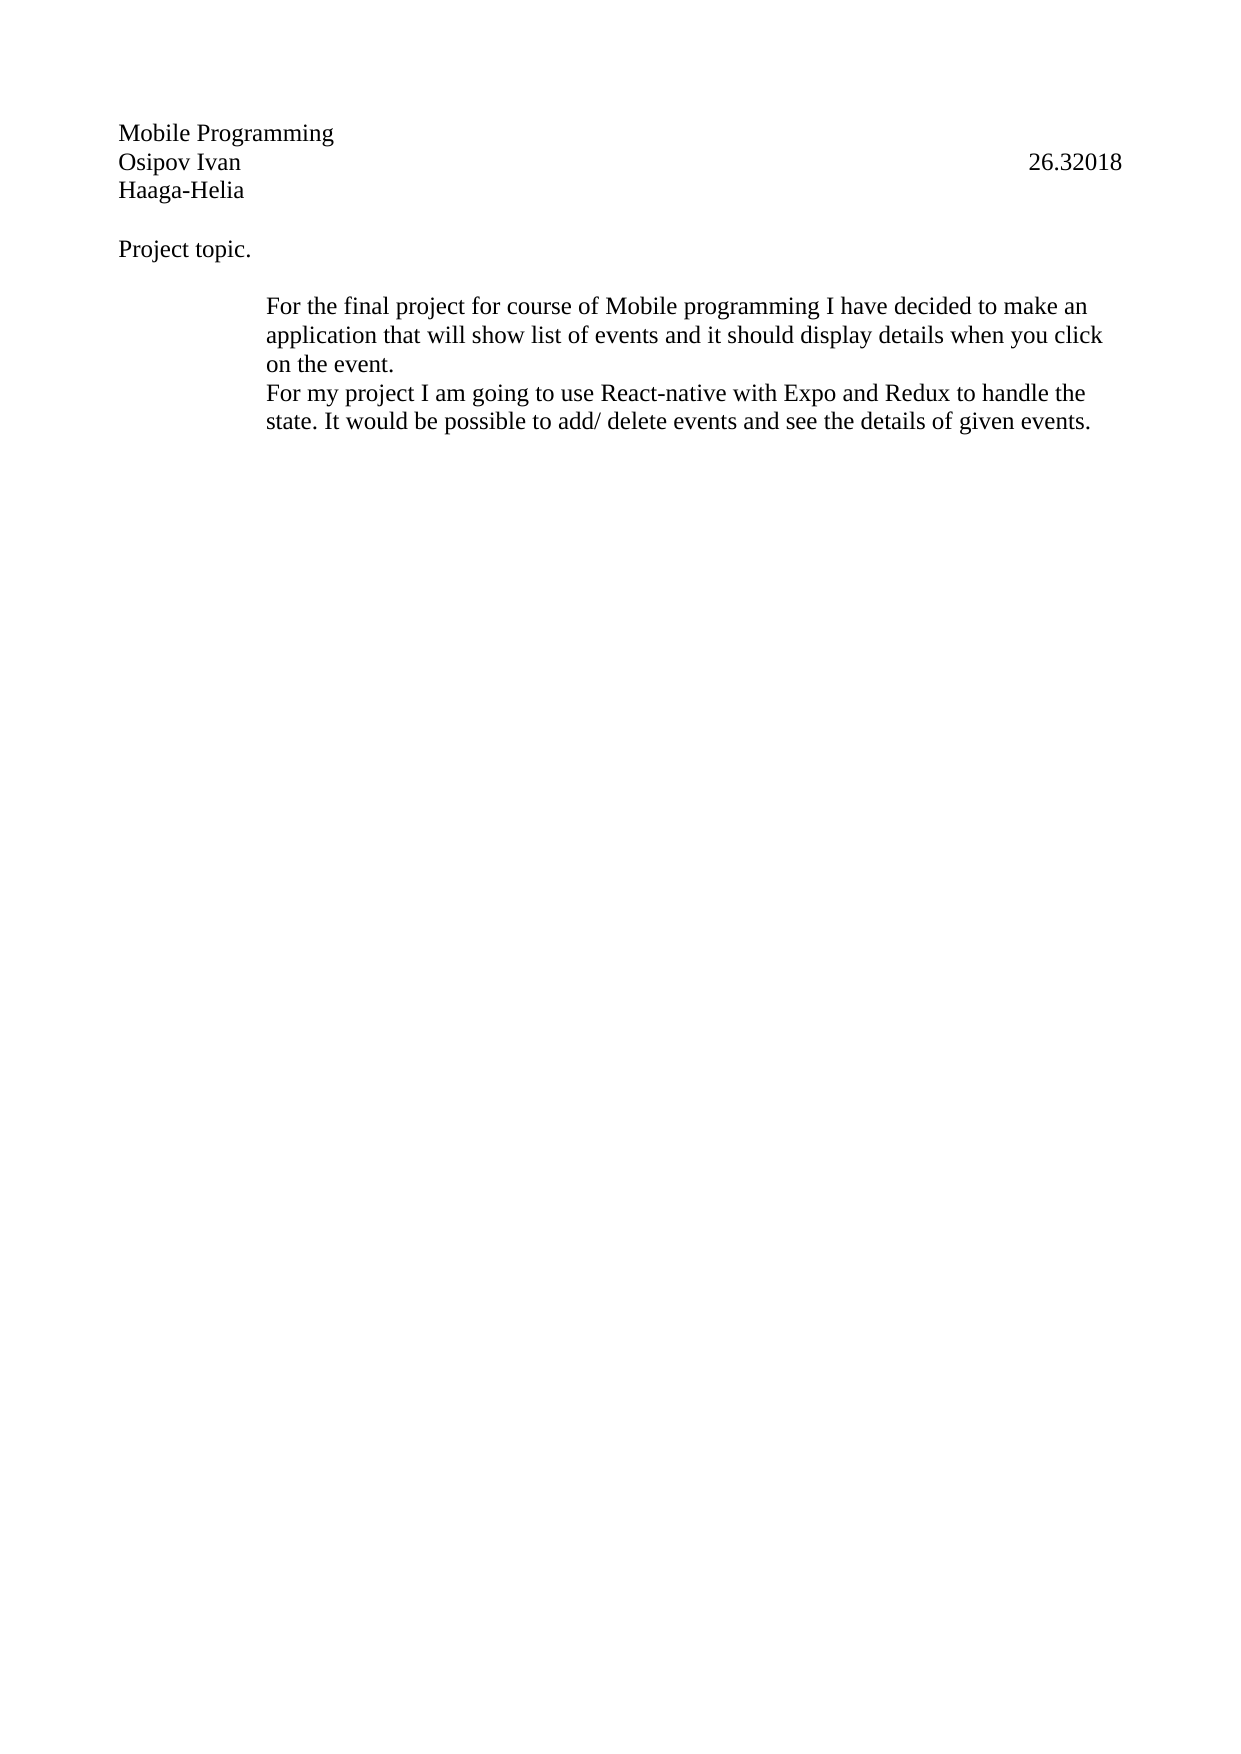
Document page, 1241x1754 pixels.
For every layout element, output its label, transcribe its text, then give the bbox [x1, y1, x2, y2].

text For the final project for course of Mobile programming I have decided to make an application that will show list of events and it should display details when you click on the event. [118, 291, 1122, 378]
text For my project I am going to use React-native with Expo and Redux to handle the state. It would be possible to add/ delete events and see the details of given events. [118, 378, 1122, 435]
text Project topic. [118, 234, 1122, 263]
